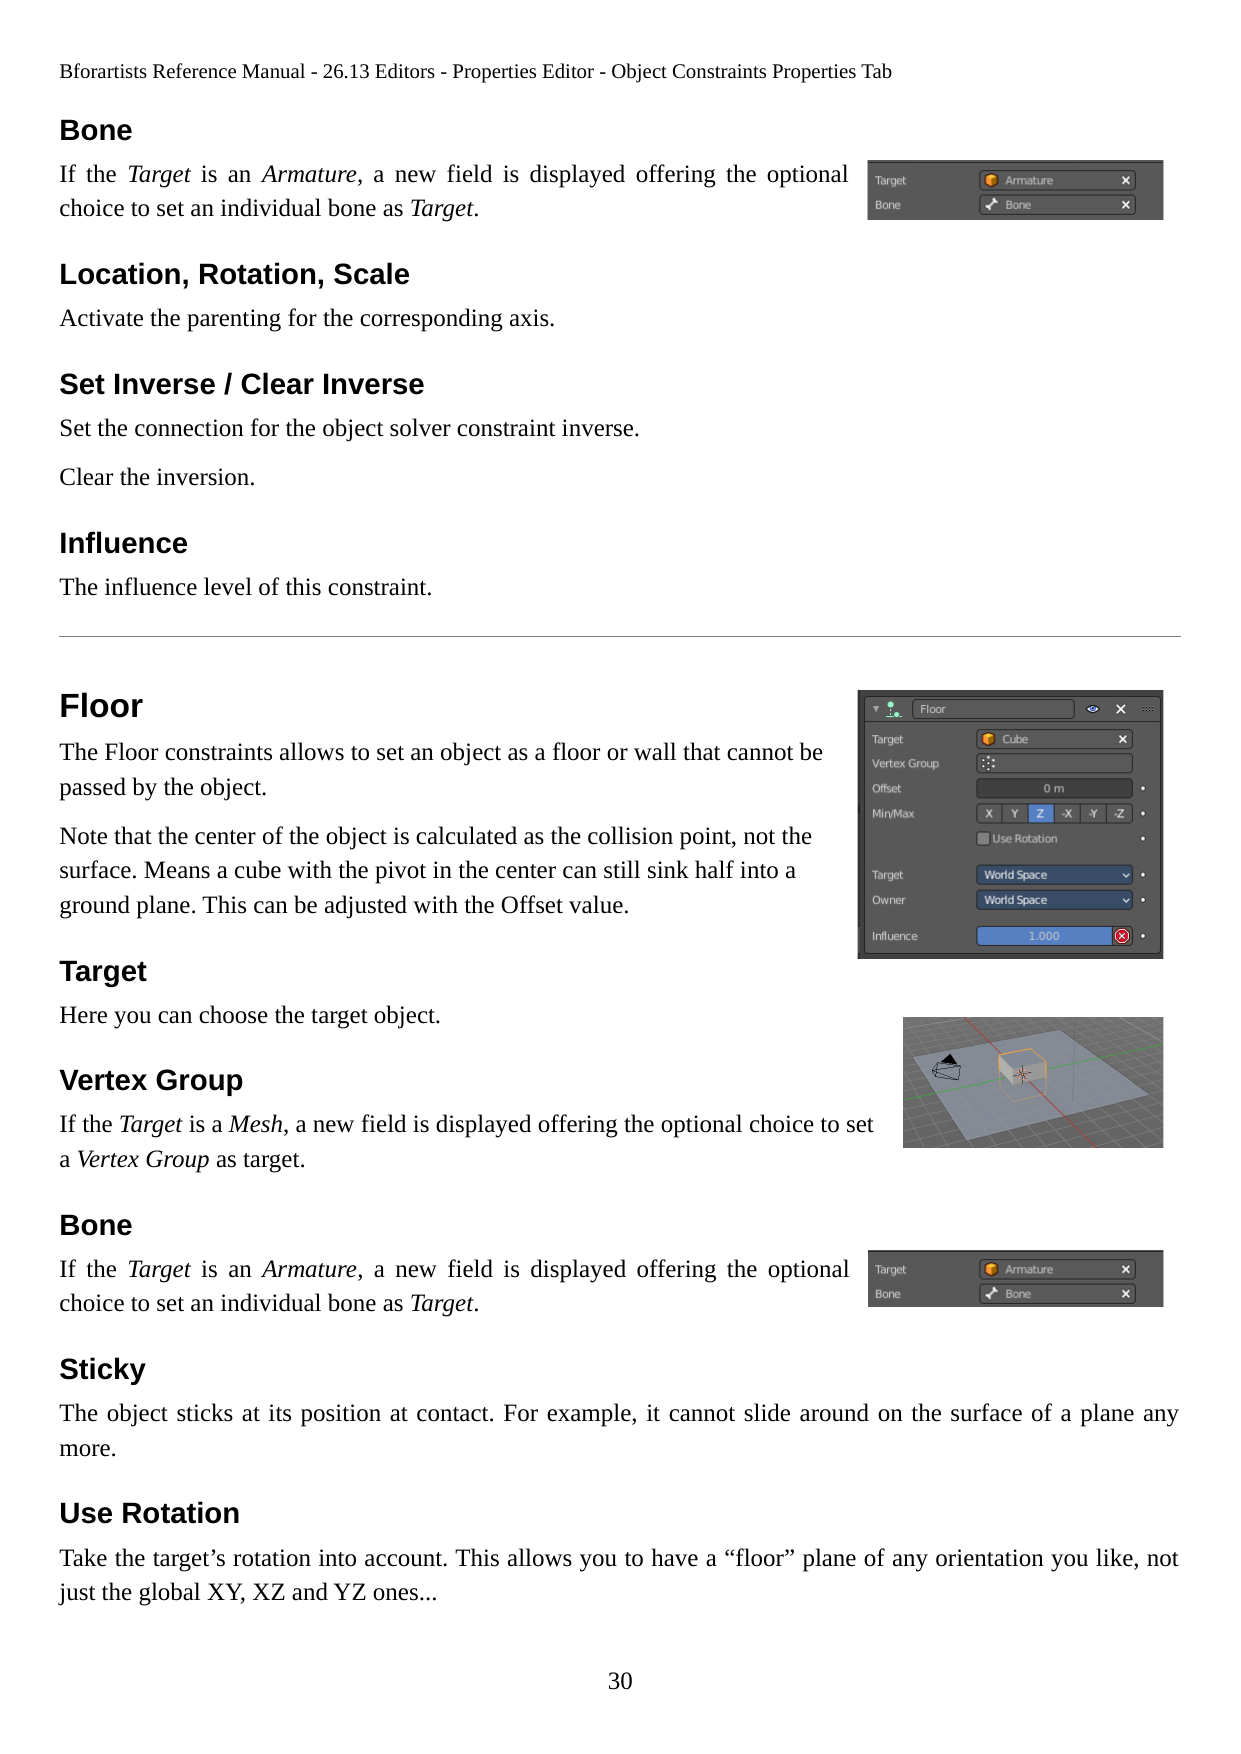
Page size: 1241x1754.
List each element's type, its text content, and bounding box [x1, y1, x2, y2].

text Note that the center of the object is calculated as the collision point, not the surface. Means a cube with the pivot in the center can still sink half into a ground plane. This can be adjusted with the Offset value. [59, 821, 857, 918]
subtitle Bone [59, 1208, 1181, 1241]
subtitle Floor [59, 686, 1181, 725]
text The Floor constraints allows to set an object as a floor or wall that cannot be passed by the object. [59, 737, 857, 801]
subtitle Vertex Group [59, 1063, 903, 1097]
picture [867, 160, 1164, 220]
subtitle Influence [59, 526, 1181, 559]
text The object sticks at its position at contact. For example, it cannot slide around on the surface of a plane any more. [59, 1398, 1181, 1462]
picture [903, 1017, 1164, 1148]
text The influence level of this constraint. [59, 572, 1181, 601]
subtitle Use Rotation [59, 1496, 1181, 1530]
text If the Target is a Mesh, a new field is displayed offering the optional choice to set a Vertex Group as target. [59, 1109, 1181, 1173]
text If the Target is an Armature, a new field is displayed offering the optional choice to set an individual bone as Target. [59, 159, 1181, 222]
picture [857, 690, 1164, 959]
subtitle Location, Rotation, Scale [59, 257, 1181, 291]
picture [868, 1250, 1164, 1307]
subtitle Target [59, 953, 1181, 987]
text Take the target’s rotation into account. This allows you to have a “floor” plane of any orientation you like, not just the global XY, XZ and YZ ones... [59, 1543, 1181, 1606]
subtitle Sticky [59, 1352, 1181, 1386]
subtitle Bone [59, 113, 1181, 146]
text Here you can choose the target object. [59, 1000, 1181, 1028]
text If the Target is an Armature, a new field is displayed offering the optional choice to set an individual bone as Target. [59, 1254, 1181, 1317]
subtitle [1164, 1063, 1181, 1097]
subtitle Set Inverse / Clear Inverse [59, 367, 1181, 401]
text Set the connection for the object solver constraint inverse. [59, 413, 1181, 442]
text Activate the parenting for the corresponding axis. [59, 303, 1181, 332]
text Clear the inversion. [59, 462, 1181, 491]
